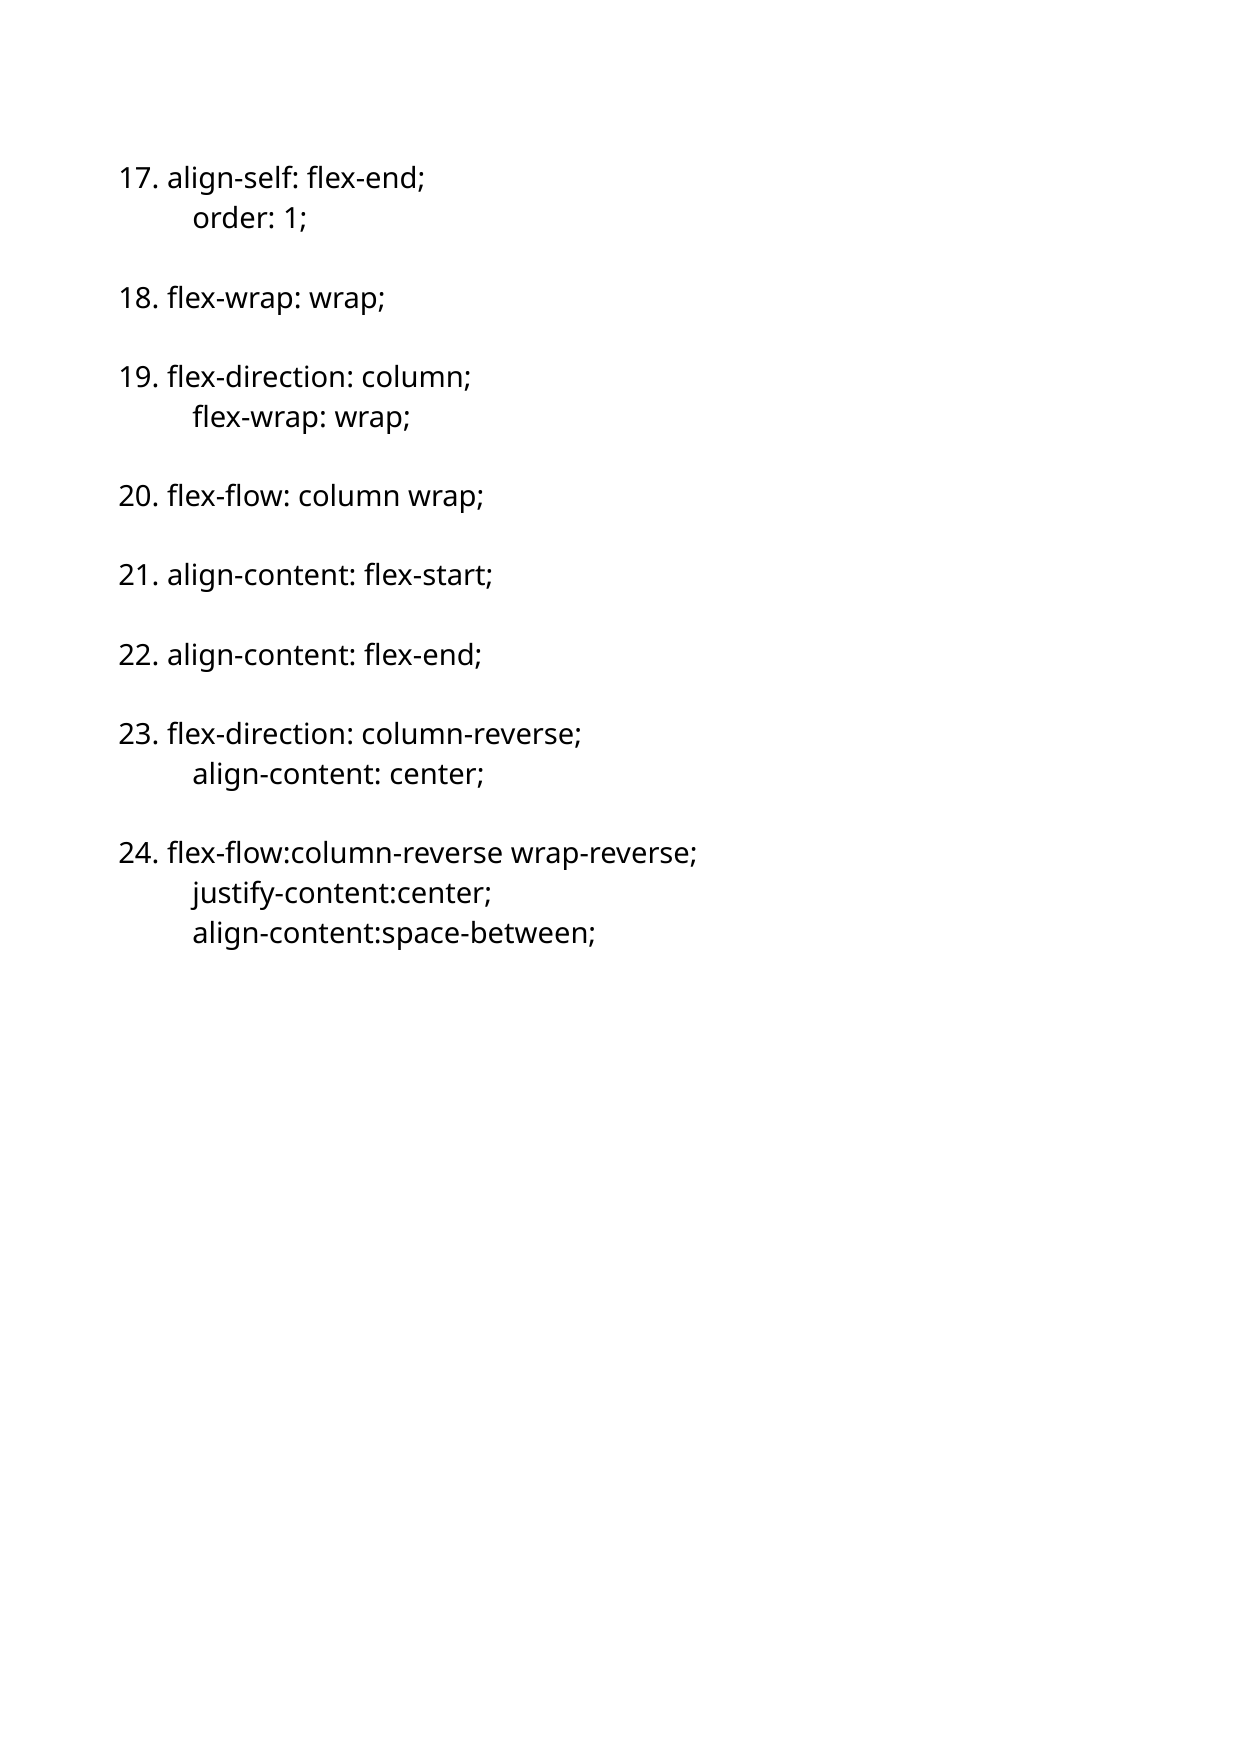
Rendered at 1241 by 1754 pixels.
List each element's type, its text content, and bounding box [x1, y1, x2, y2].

text 18. flex-wrap: wrap; [118, 277, 1122, 317]
text 20. flex-flow: column wrap; [118, 475, 1122, 515]
text 23. flex-direction: column-reverse; [118, 713, 1122, 753]
text 24. flex-flow:column-reverse wrap-reverse; [118, 832, 1122, 872]
text 21. align-content: flex-start; [118, 555, 1122, 594]
text justify-content:center; [118, 872, 1122, 912]
text order: 1; [118, 197, 1122, 237]
text align-content: center; [118, 753, 1122, 793]
text align-content:space-between; [118, 912, 1122, 952]
text 19. flex-direction: column; [118, 356, 1122, 396]
text 17. align-self: flex-end; [118, 158, 1122, 197]
text 22. align-content: flex-end; [118, 634, 1122, 674]
text flex-wrap: wrap; [118, 396, 1122, 436]
